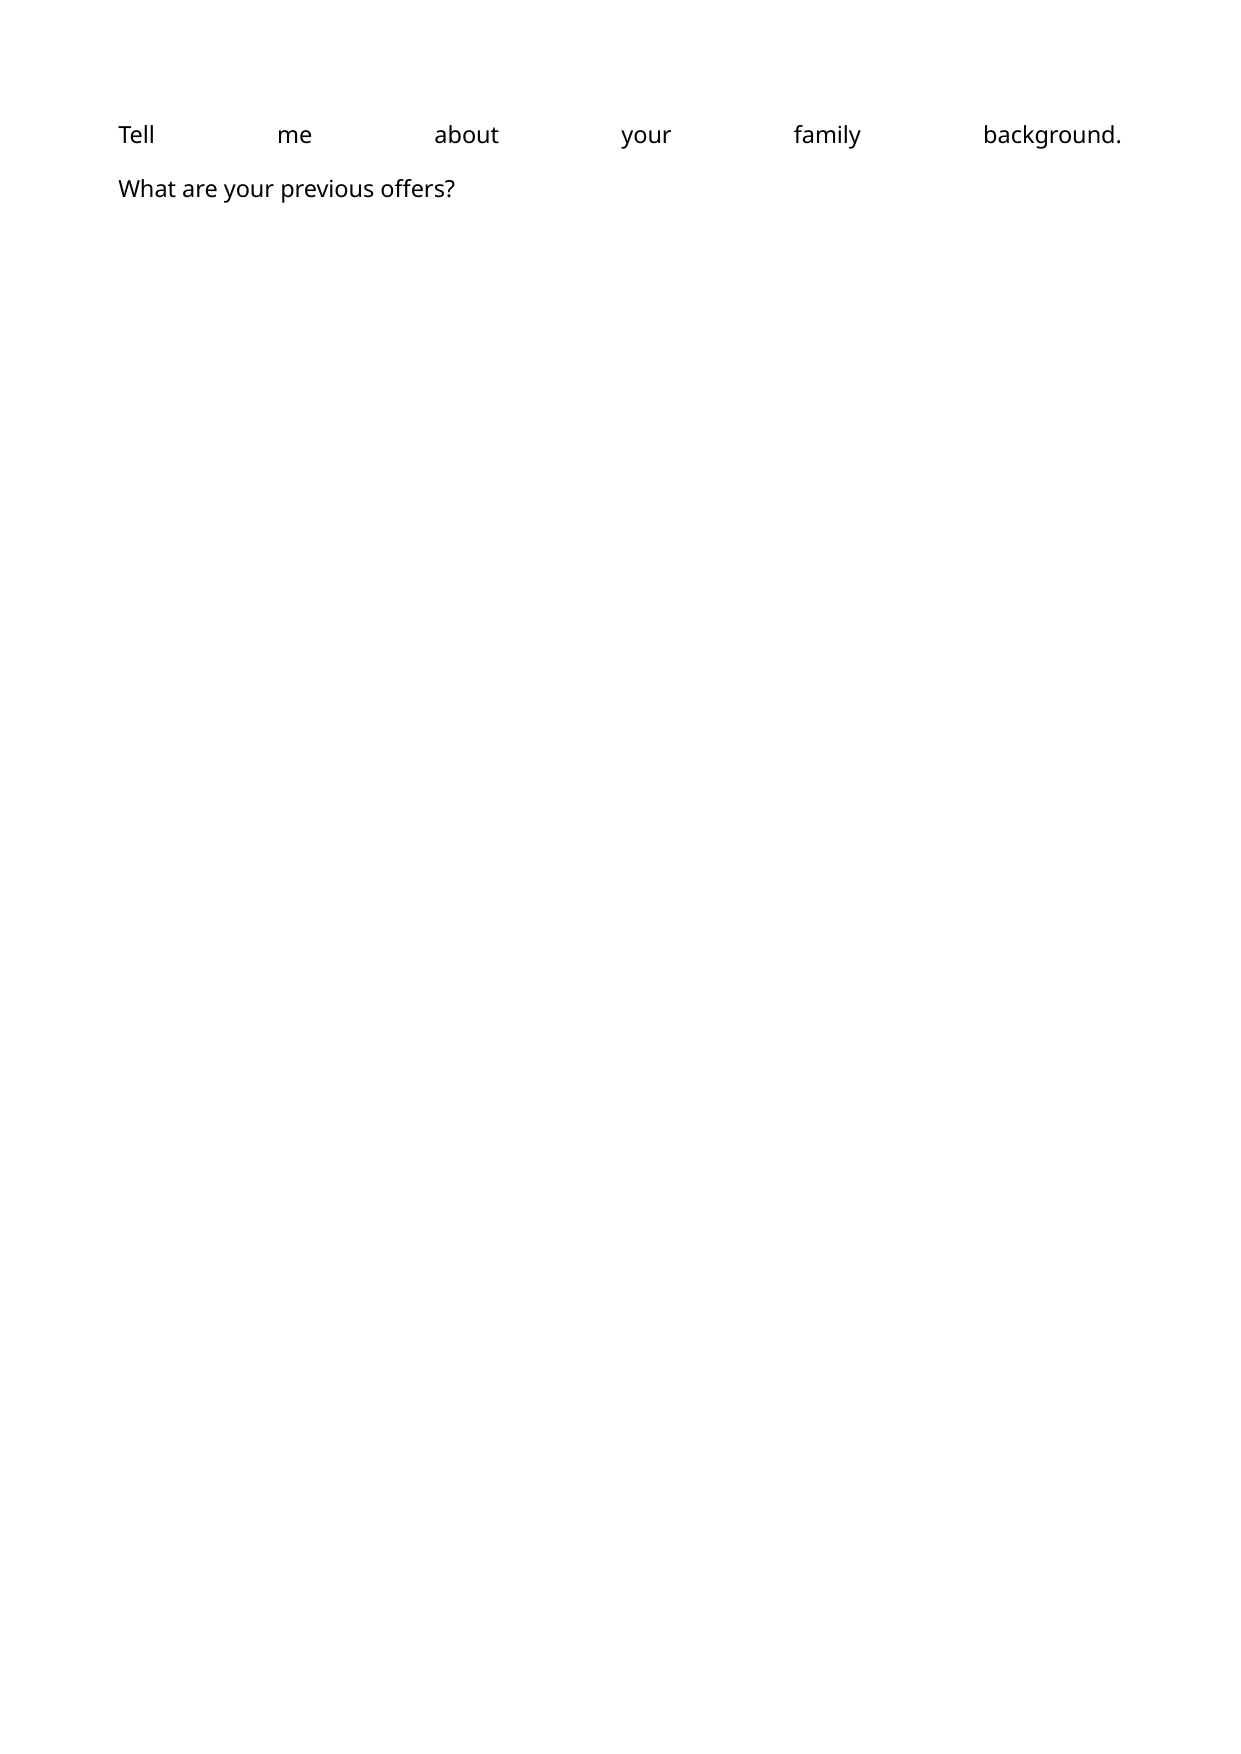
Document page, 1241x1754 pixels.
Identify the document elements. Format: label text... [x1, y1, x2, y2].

text Tell me about your family background. What are your previous offers? [118, 118, 1122, 205]
